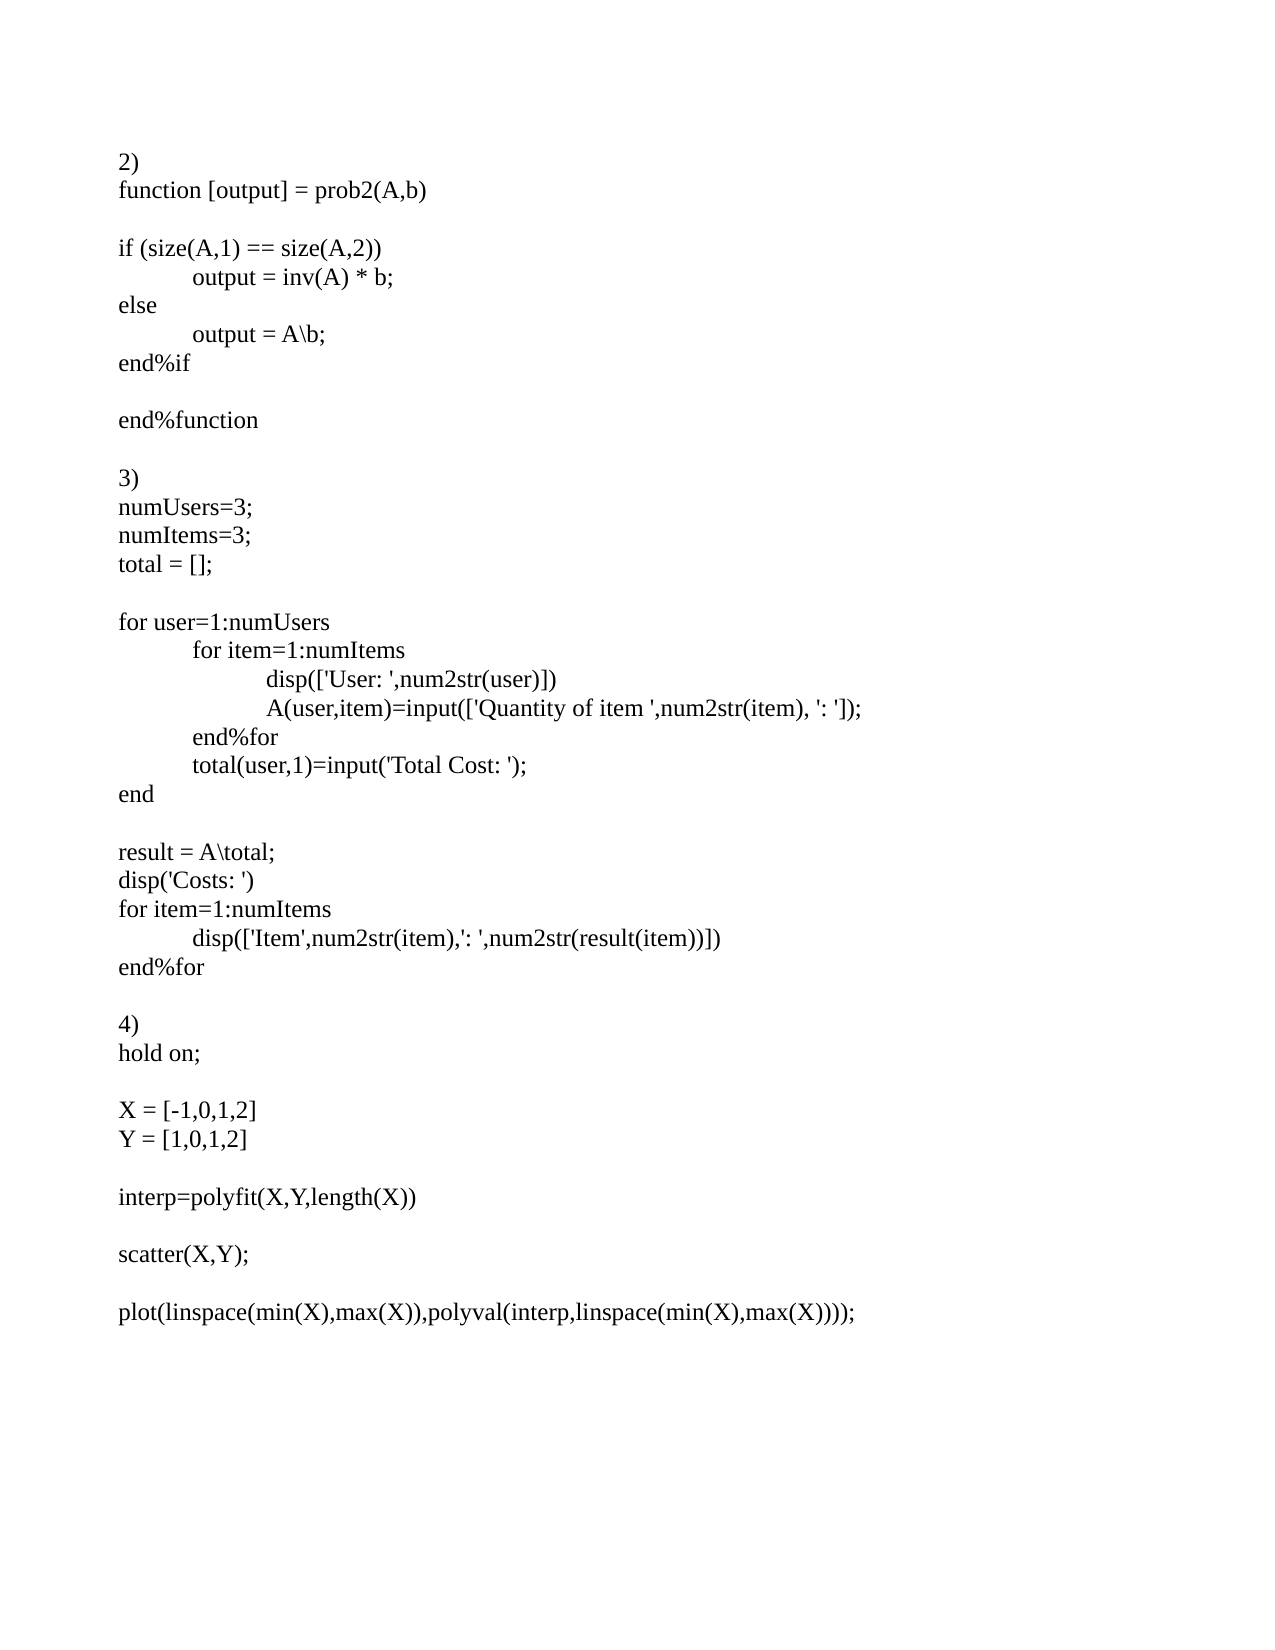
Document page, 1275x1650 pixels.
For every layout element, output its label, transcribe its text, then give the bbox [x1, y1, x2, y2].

text disp(['Item',num2str(item),': ',num2str(result(item))]) [118, 923, 1157, 952]
text output = inv(A) * b; [118, 262, 1157, 291]
text 3) [118, 463, 1157, 492]
text total = []; [118, 549, 1157, 578]
text end%for [118, 952, 1157, 981]
text else [118, 291, 1157, 319]
text for item=1:numItems [118, 636, 1157, 664]
text function [output] = prob2(A,b) [118, 176, 1157, 204]
text for user=1:numUsers [118, 607, 1157, 636]
text disp(['User: ',num2str(user)]) [118, 664, 1157, 693]
text total(user,1)=input('Total Cost: '); [118, 751, 1157, 779]
text numItems=3; [118, 521, 1157, 549]
text end%for [118, 722, 1157, 751]
text end%if [118, 348, 1157, 377]
text result = A\total; [118, 837, 1157, 866]
text 4) [118, 1009, 1157, 1038]
text numUsers=3; [118, 492, 1157, 521]
text interp=polyfit(X,Y,length(X)) [118, 1182, 1157, 1211]
text end [118, 779, 1157, 808]
text A(user,item)=input(['Quantity of item ',num2str(item), ': ']); [118, 693, 1157, 722]
text disp('Costs: ') [118, 866, 1157, 894]
text output = A\b; [118, 319, 1157, 348]
text Y = [1,0,1,2] [118, 1124, 1157, 1153]
text scatter(X,Y); [118, 1239, 1157, 1268]
text if (size(A,1) == size(A,2)) [118, 233, 1157, 262]
text hold on; [118, 1038, 1157, 1067]
text X = [-1,0,1,2] [118, 1096, 1157, 1124]
text 2) [118, 147, 1157, 176]
text plot(linspace(min(X),max(X)),polyval(interp,linspace(min(X),max(X)))); [118, 1297, 1157, 1326]
text for item=1:numItems [118, 894, 1157, 923]
text end%function [118, 406, 1157, 434]
